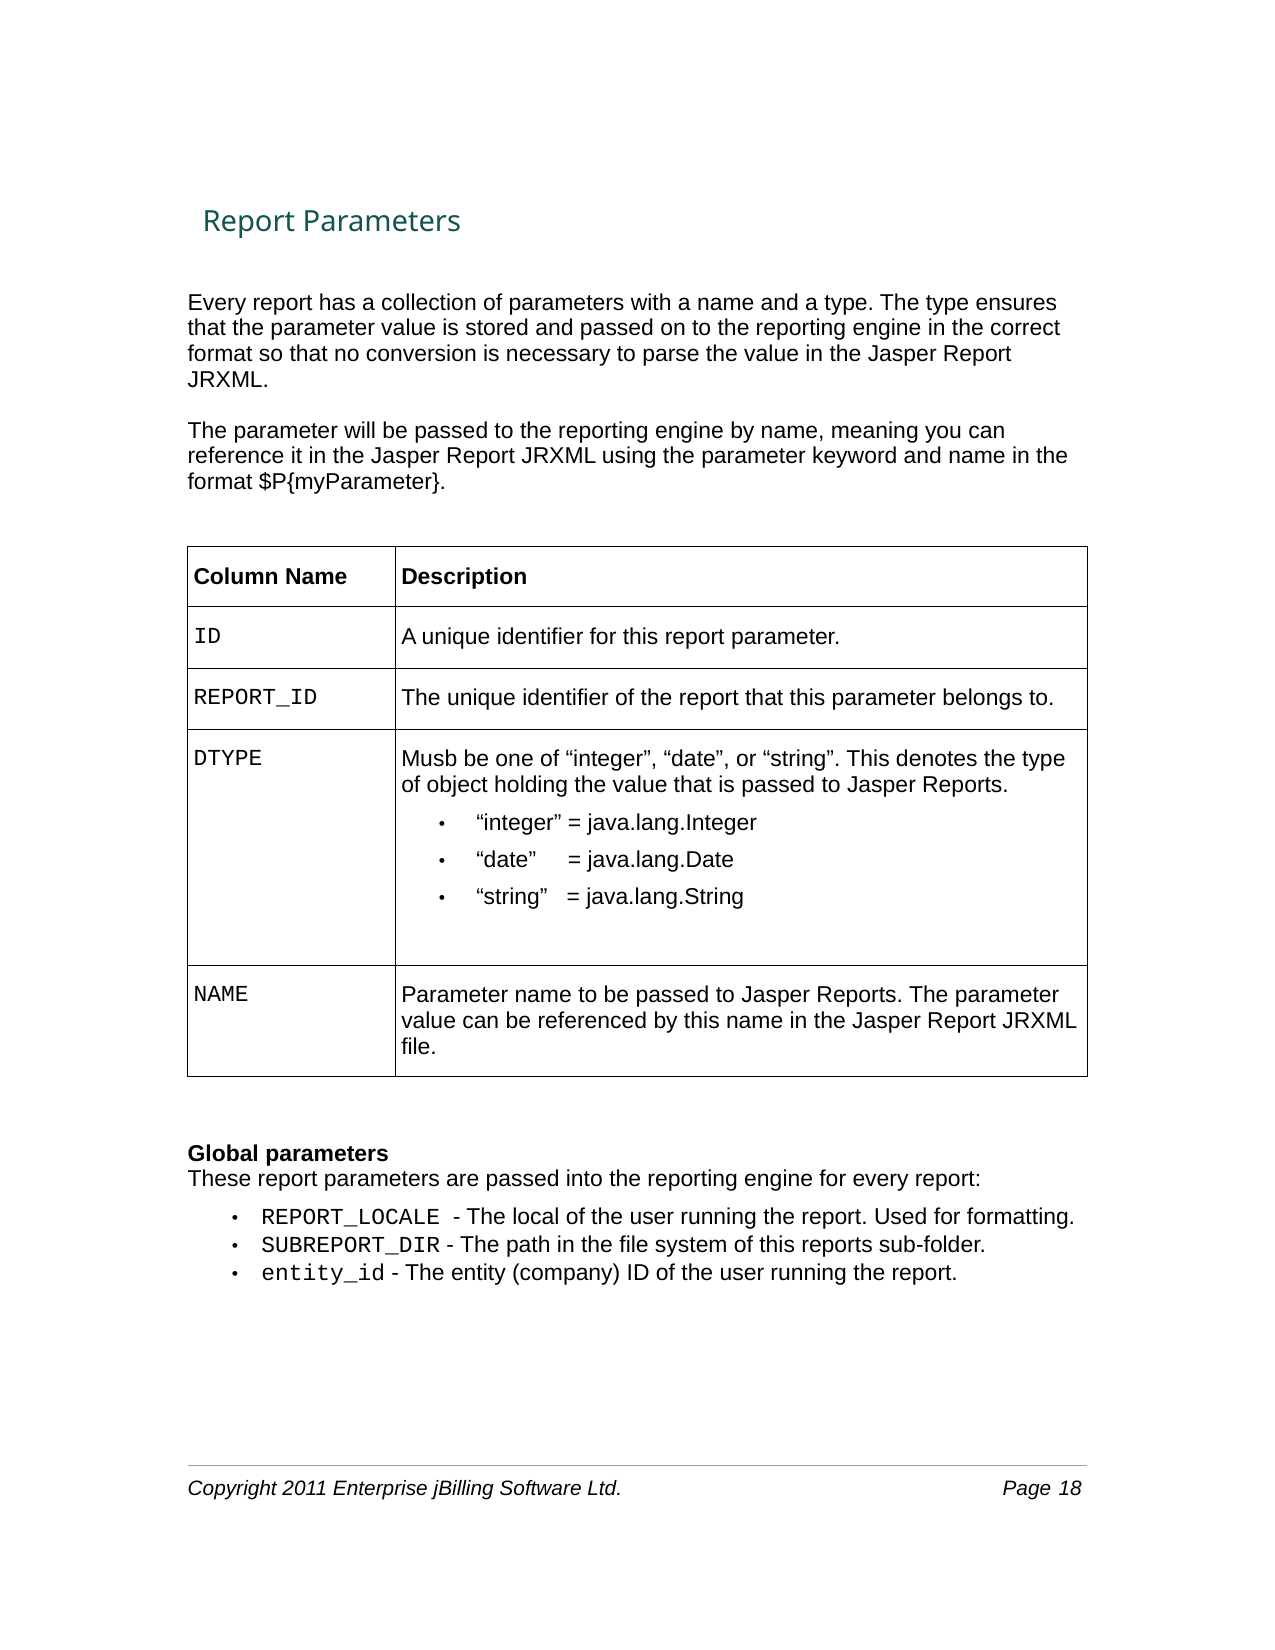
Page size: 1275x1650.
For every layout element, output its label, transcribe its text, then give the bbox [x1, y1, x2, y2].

table_header Description [396, 547, 1087, 606]
list SUBREPORT_DIR - The path in the file system of this reports sub-folder. [232, 1232, 1087, 1259]
table_cell A unique identifier for this report parameter. [396, 607, 1087, 667]
table_cell The unique identifier of the report that this parameter belongs to. [396, 669, 1087, 728]
text Every report has a collection of parameters with a name and a type. The type ensures that the parameter value is stored and passed on to the reporting engine in the correct format so that no conversion is necessary to parse the value in the Jasper Report JRXML. The parameter will be passed to the reporting engine by name, meaning you can reference it in the Jasper Report JRXML using the parameter keyword and name in the format $P{myParameter}. [187, 289, 1087, 494]
text Global parameters These report parameters are passed into the reporting engine for every report: [187, 1115, 1087, 1192]
subtitle Report Parameters [202, 201, 1087, 240]
table_cell DTYPE [188, 730, 395, 964]
table_cell Musb be one of “integer”, “date”, or “string”. This denotes the type of object holding the value that is passed to Jasper Reports. “integer” = java.lang.Integer “date” = java.lang.Date “string” = java.lang.String [396, 730, 1087, 964]
list REPORT_LOCALE - The local of the user running the report. Used for formatting. [232, 1204, 1087, 1232]
table_cell REPORT_ID [188, 669, 395, 728]
table_header Column Name [188, 547, 395, 606]
list entity_id - The entity (company) ID of the user running the report. [232, 1259, 1087, 1287]
table_cell ID [188, 607, 395, 667]
table_cell NAME [188, 966, 395, 1076]
table_cell Parameter name to be passed to Jasper Reports. The parameter value can be referenced by this name in the Jasper Report JRXML file. [396, 966, 1087, 1076]
